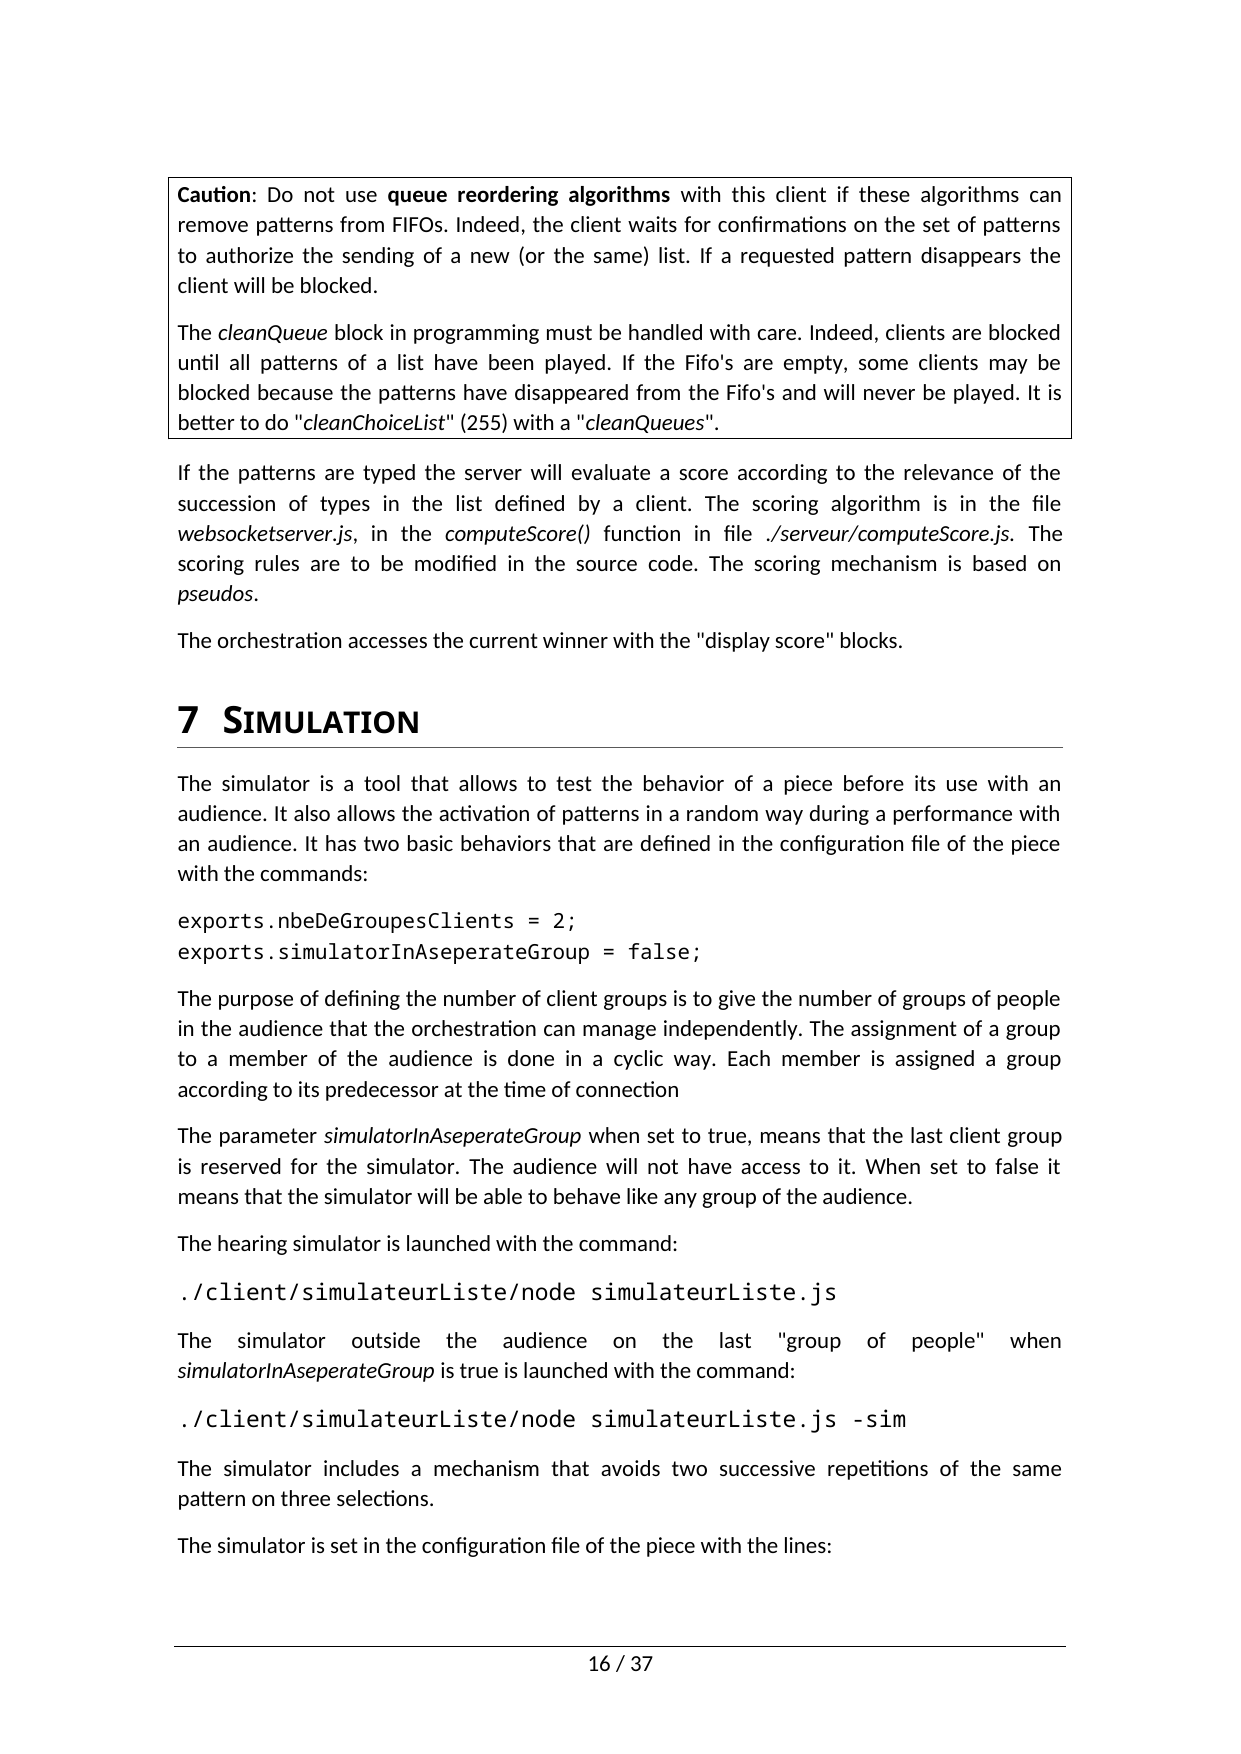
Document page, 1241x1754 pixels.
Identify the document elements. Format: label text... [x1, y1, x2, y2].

text If the patterns are typed the server will evaluate a score according to the relevance of the succession of types in the list defined by a client. The scoring algorithm is in the file websocketserver.js, in the computeScore() function in file ./serveur/computeScore.js. The scoring rules are to be modified in the source code. The scoring mechanism is based on pseudos. [177, 458, 1063, 607]
text The orchestration accesses the current winner with the "display score" blocks. [177, 626, 1063, 654]
subtitle Simulation [177, 694, 1063, 747]
text ./client/simulateurListe/node simulateurListe.js -sim [177, 1403, 1063, 1434]
text exports.nbeDeGroupesClients = 2; exports.simulatorInAseperateGroup = false; [177, 906, 1063, 965]
text The parameter simulatorInAseperateGroup when set to true, means that the last client group is reserved for the simulator. The audience will not have access to it. When set to false it means that the simulator will be able to behave like any group of the audience. [177, 1122, 1063, 1210]
text The hearing simulator is launched with the command: [177, 1229, 1063, 1257]
text The simulator is a tool that allows to test the behavior of a piece before its use with an audience. It also allows the activation of patterns in a random way during a performance with an audience. It has two basic behaviors that are defined in the configuration file of the piece with the commands: [177, 769, 1063, 887]
text Caution: Do not use queue reordering algorithms with this client if these algorithms can remove patterns from FIFOs. Indeed, the client waits for confirmations on the set of patterns to authorize the sending of a new (or the same) list. If a requested pattern disappears the client will be blocked. [169, 178, 1071, 299]
text The simulator outside the audience on the last "group of people" when simulatorInAseperateGroup is true is launched with the command: [177, 1326, 1063, 1384]
text ./client/simulateurListe/node simulateurListe.js [177, 1276, 1063, 1307]
text The simulator is set in the configuration file of the piece with the lines: [177, 1531, 1063, 1559]
text The purpose of defining the number of client groups is to give the number of groups of people in the audience that the orchestration can manage independently. The assignment of a group to a member of the audience is done in a cyclic way. Each member is assigned a group according to its predecessor at the time of connection [177, 984, 1063, 1103]
text The simulator includes a mechanism that avoids two successive repetitions of the same pattern on three selections. [177, 1454, 1063, 1512]
text The cleanQueue block in programming must be handled with care. Indeed, clients are blocked until all patterns of a list have been played. If the Fifo's are empty, some clients may be blocked because the patterns have disappeared from the Fifo's and will never be played. It is better to do "cleanChoiceList" (255) with a "cleanQueues". [169, 315, 1071, 438]
